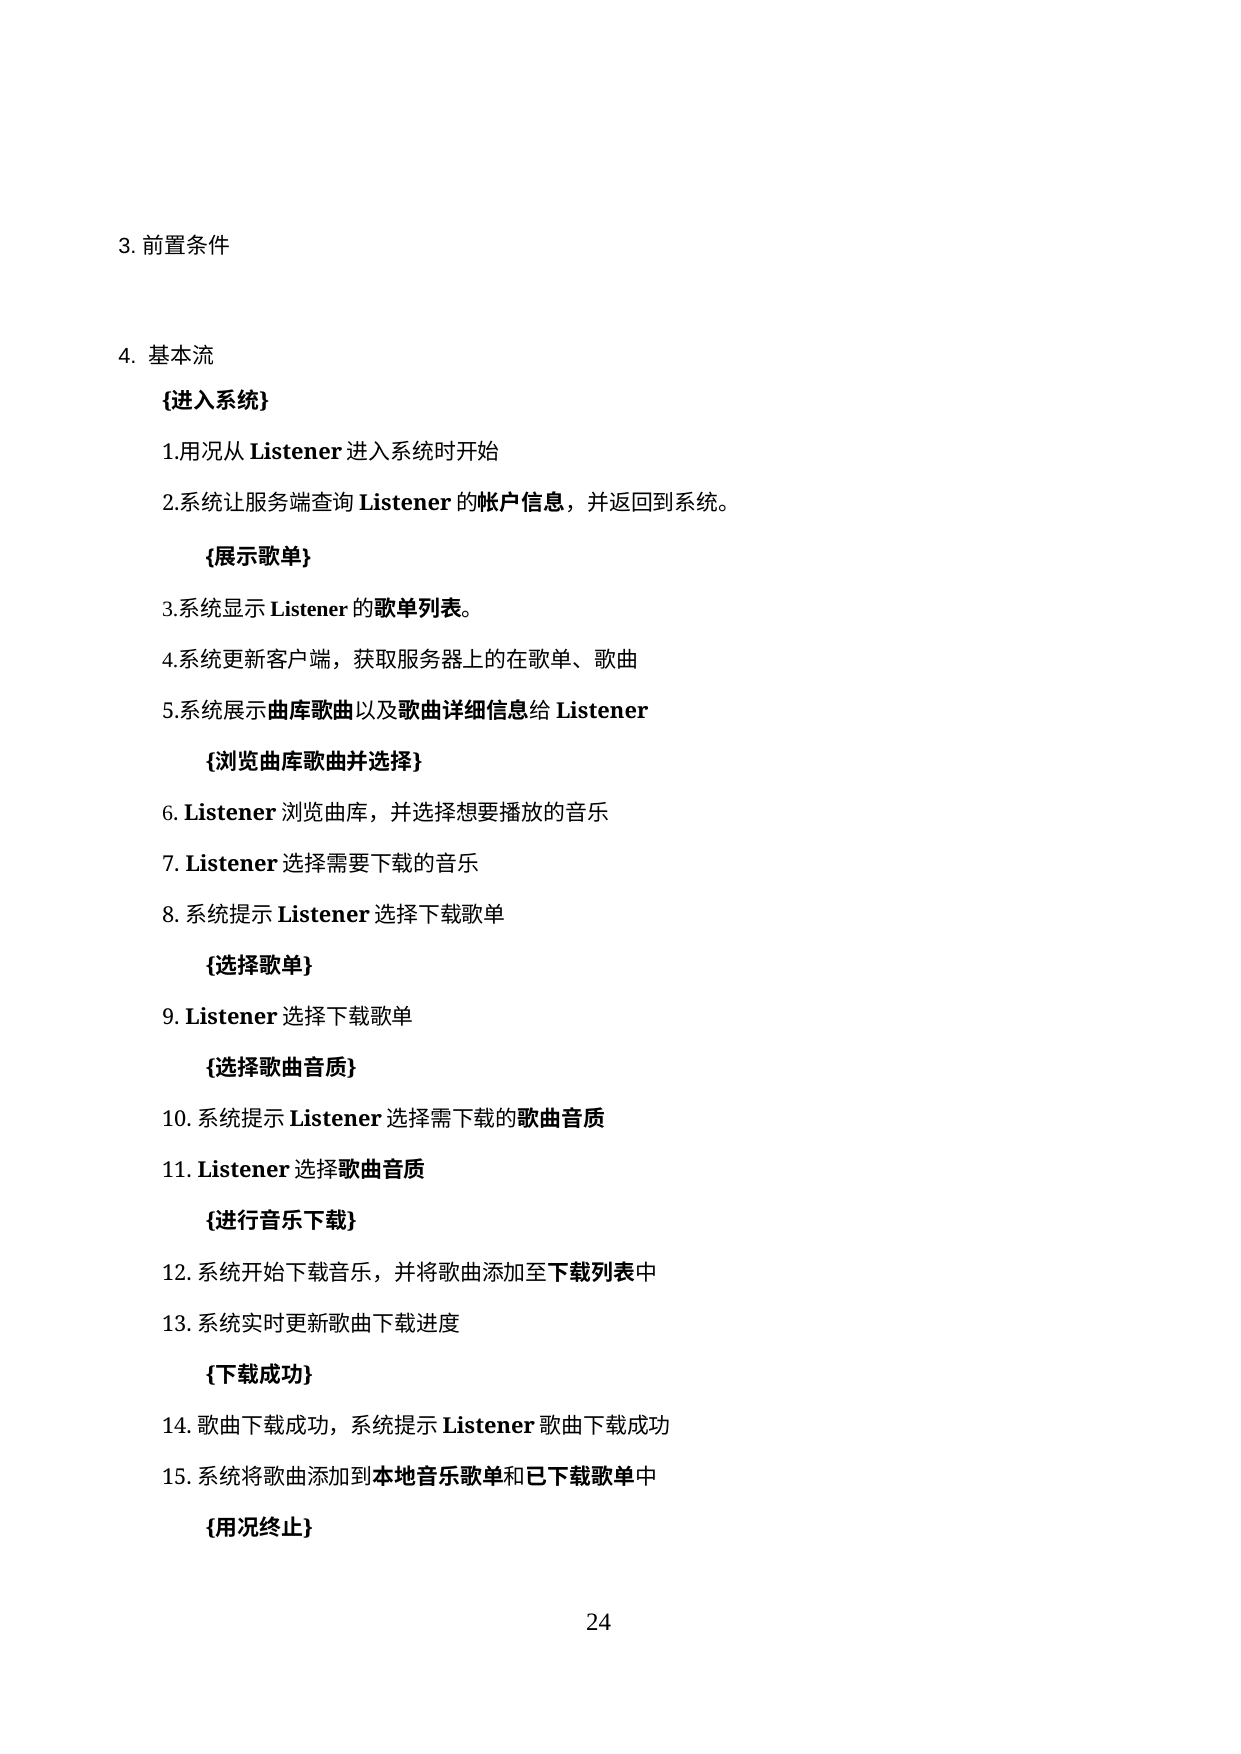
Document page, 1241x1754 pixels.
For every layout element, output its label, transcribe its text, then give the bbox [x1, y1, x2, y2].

text {用况终止} [118, 1510, 1122, 1542]
text {选择歌单} [118, 948, 1122, 980]
text 14. 歌曲下载成功，系统提示Listener歌曲下载成功 [118, 1408, 1122, 1439]
text 2.系统让服务端查询Listener的帐户信息，并返回到系统。 [118, 485, 1122, 517]
text 4.系统更新客户端，获取服务器上的在歌单、歌曲 [118, 642, 1122, 674]
text 6. Listener浏览曲库，并选择想要播放的音乐 [118, 795, 1122, 827]
text 9. Listener选择下载歌单 [118, 999, 1122, 1031]
text 5.系统展示曲库歌曲以及歌曲详细信息给Listener [118, 693, 1122, 725]
text 12. 系统开始下载音乐，并将歌曲添加至下载列表中 [118, 1254, 1122, 1286]
text 7. Listener选择需要下载的音乐 [118, 846, 1122, 878]
text 1.用况从Listener进入系统时开始 [118, 434, 1122, 466]
text {下载成功} [118, 1357, 1122, 1388]
text 10. 系统提示Listener选择需下载的歌曲音质 [118, 1101, 1122, 1133]
text {进入系统} [118, 383, 1122, 414]
text 11. Listener选择歌曲音质 [118, 1152, 1122, 1184]
text 13. 系统实时更新歌曲下载进度 [118, 1306, 1122, 1337]
text {选择歌曲音质} [118, 1050, 1122, 1082]
text 8. 系统提示Listener选择下载歌单 [118, 897, 1122, 929]
text 15. 系统将歌曲添加到本地音乐歌单和已下载歌单中 [118, 1459, 1122, 1491]
text {进行音乐下载} [118, 1203, 1122, 1235]
text 3.系统显示Listener的歌单列表。 [118, 591, 1122, 623]
subtitle 前置条件 [118, 228, 1122, 260]
text {展示歌单} [118, 536, 1122, 571]
subtitle 基本流 [118, 338, 1122, 370]
text {浏览曲库歌曲并选择} [118, 744, 1122, 776]
